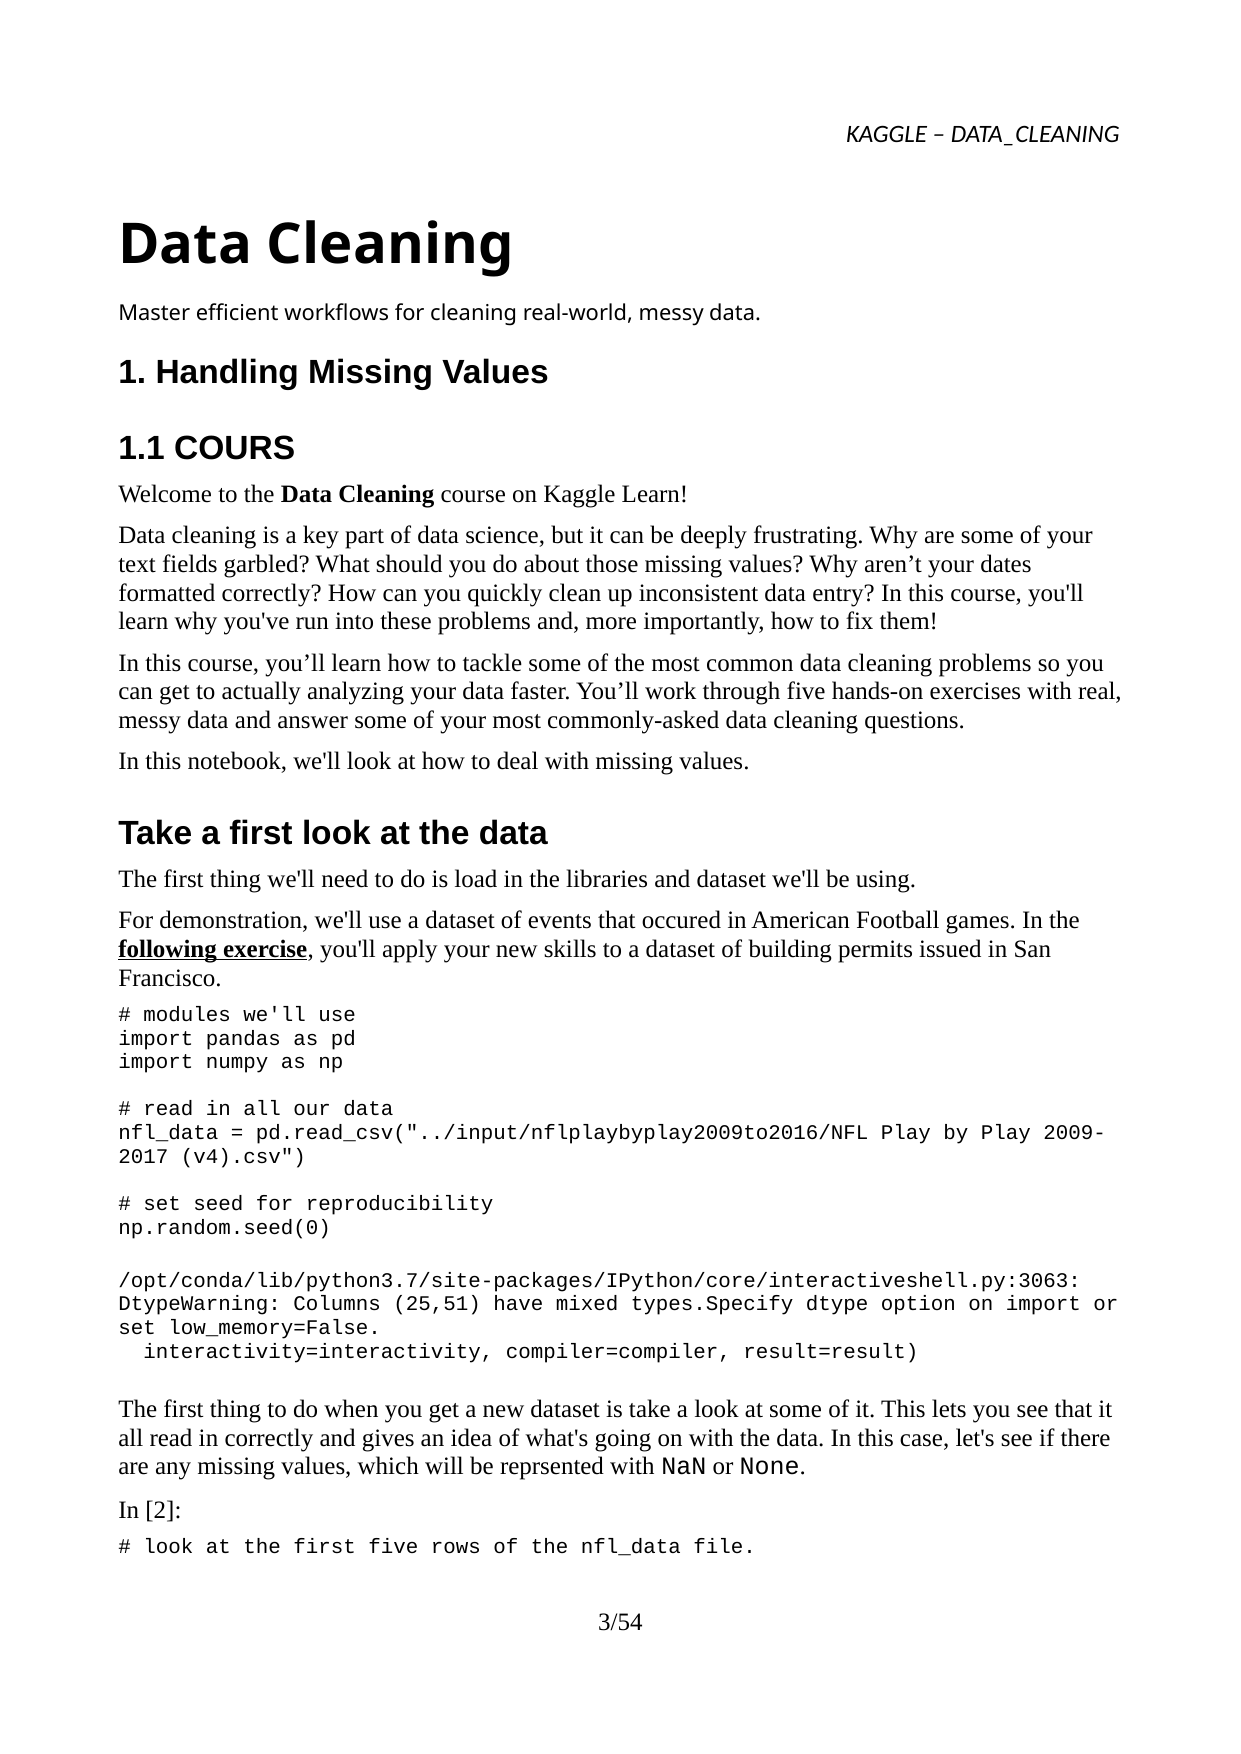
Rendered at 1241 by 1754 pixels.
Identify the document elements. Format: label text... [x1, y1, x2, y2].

text nfl_data = pd.read_csv("../input/nflplaybyplay2009to2016/NFL Play by Play 2009-2017 (v4).csv") [118, 1122, 1122, 1169]
text In this notebook, we'll look at how to deal with missing values. [118, 746, 1122, 775]
text In [2]: [118, 1495, 1122, 1523]
text The first thing we'll need to do is load in the libraries and dataset we'll be using. [118, 864, 1122, 893]
subtitle 1.1 COURS [118, 428, 1122, 466]
text Master efficient workflows for cleaning real-world, messy data. [118, 292, 1122, 327]
text /opt/conda/lib/python3.7/site-packages/IPython/core/interactiveshell.py:3063: DtypeWarning: Columns (25,51) have mixed types.Specify dtype option on import or set low_memory=False. [118, 1270, 1122, 1341]
subtitle Data Cleaning [118, 203, 1122, 280]
text interactivity=interactivity, compiler=compiler, result=result) [118, 1341, 1122, 1364]
text # set seed for reproducibility [118, 1193, 1122, 1217]
text The first thing to do when you get a new dataset is take a look at some of it. This lets you see that it all read in correctly and gives an idea of what's going on with the data. In this case, let's see if there are any missing values, which will be reprsented with NaN or None. [118, 1394, 1122, 1482]
text # look at the first five rows of the nfl_data file. [118, 1536, 1122, 1559]
text np.random.seed(0) [118, 1217, 1122, 1240]
text Welcome to the Data Cleaning course on Kaggle Learn! [118, 479, 1122, 508]
text Data cleaning is a key part of data science, but it can be deeply frustrating. Why are some of your text fields garbled? What should you do about those missing values? Why aren’t your dates formatted correctly? How can you quickly clean up inconsistent data entry? In this course, you'll learn why you've run into these problems and, more importantly, how to fix them! [118, 520, 1122, 635]
text # read in all our data [118, 1098, 1122, 1122]
text import pandas as pd [118, 1027, 1122, 1051]
text For demonstration, we'll use a dataset of events that occured in American Football games. In the following exercise, you'll apply your new skills to a dataset of building permits issued in San Francisco. [118, 905, 1122, 991]
subtitle 1. Handling Missing Values [118, 352, 1122, 390]
subtitle Take a first look at the data [118, 813, 1122, 851]
text import numpy as np [118, 1051, 1122, 1075]
text In this course, you’ll learn how to tackle some of the most common data cleaning problems so you can get to actually analyzing your data faster. You’ll work through five hands-on exercises with real, messy data and answer some of your most commonly-asked data cleaning questions. [118, 648, 1122, 734]
text # modules we'll use [118, 1004, 1122, 1027]
